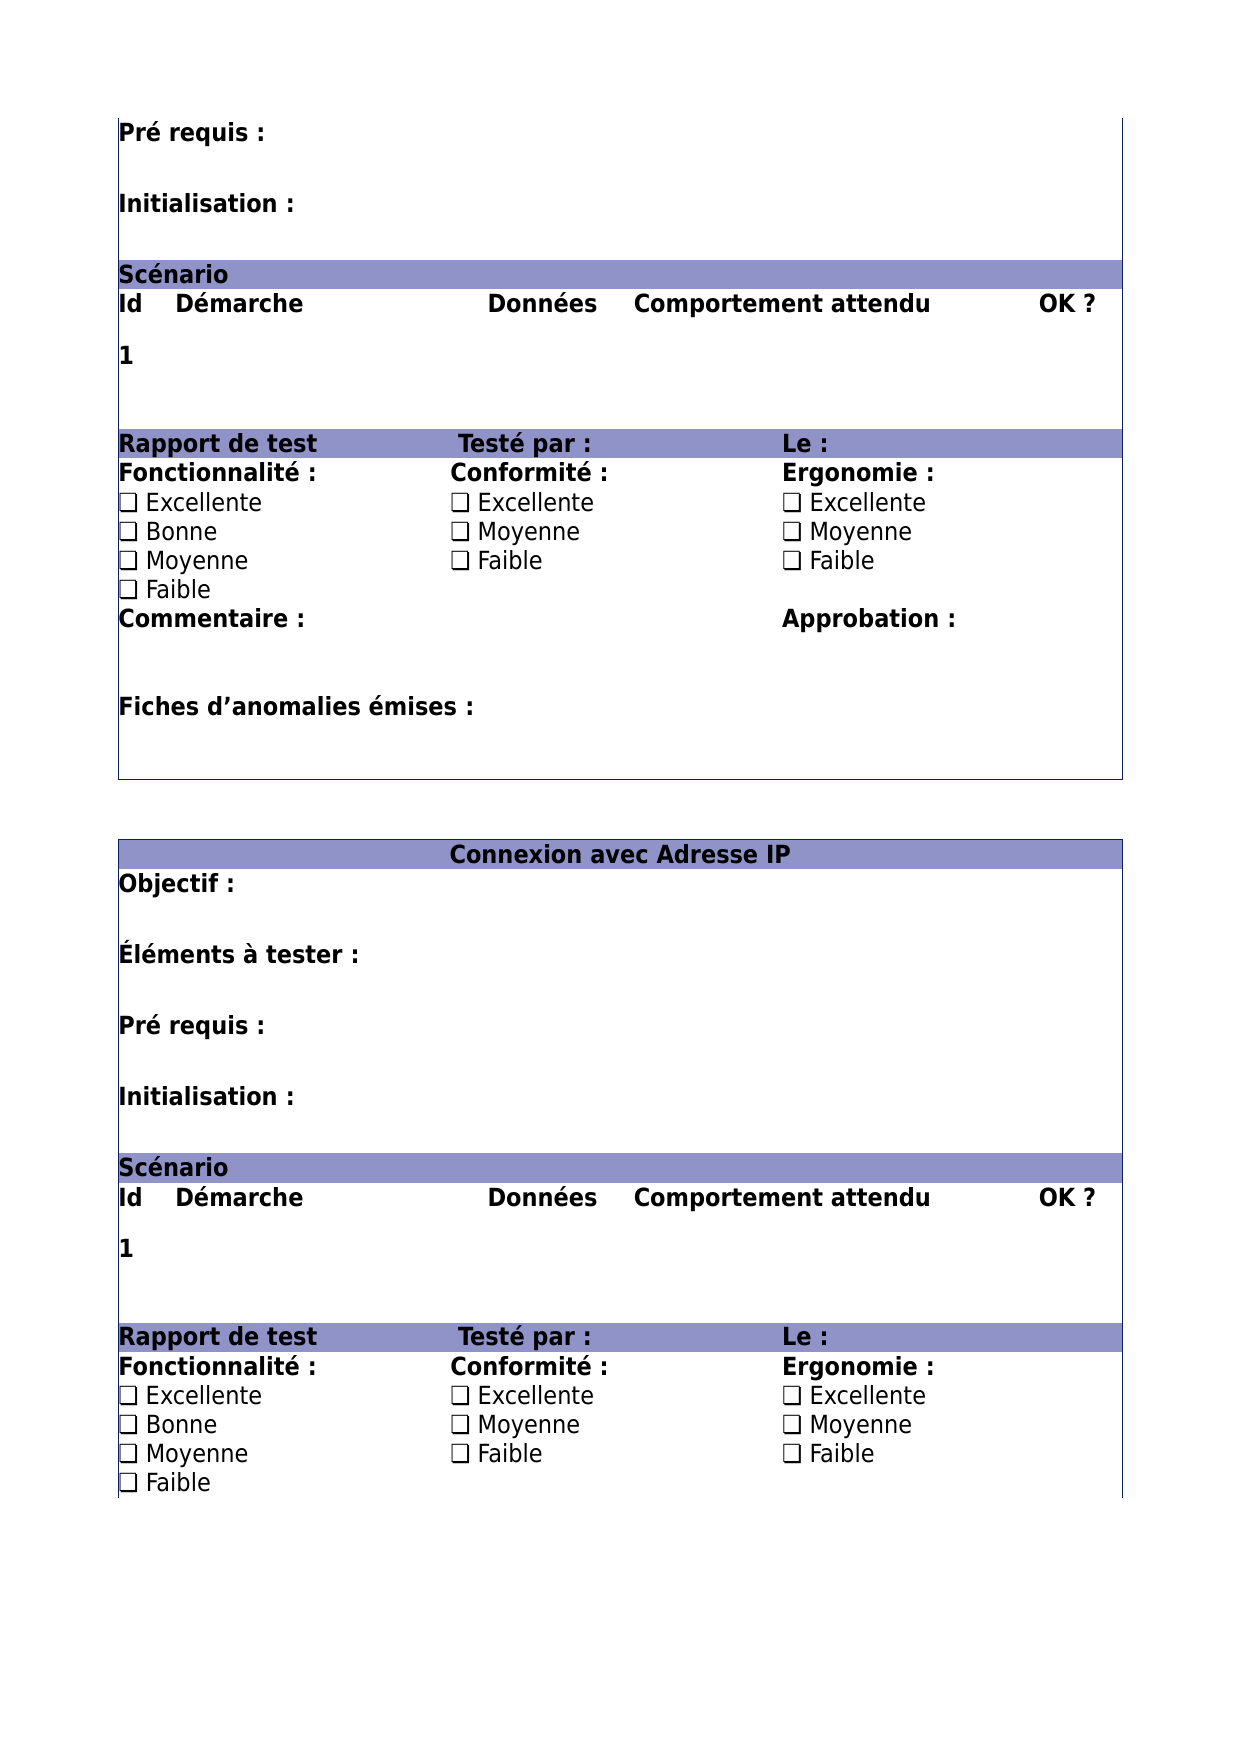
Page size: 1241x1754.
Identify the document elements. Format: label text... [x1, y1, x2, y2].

table_cell [487, 342, 633, 400]
table_cell Conformité : [450, 459, 782, 488]
table_cell Testé par : [450, 429, 782, 458]
table_cell Données [487, 290, 633, 342]
table_cell Rapport de test [119, 429, 450, 458]
table_cell [634, 1235, 1038, 1293]
table_cell [119, 400, 1122, 429]
table_cell Fonctionnalité : [119, 1352, 450, 1381]
table_cell Id [119, 290, 175, 342]
table_cell Démarche [175, 290, 487, 342]
table_cell [175, 1235, 487, 1293]
table_cell Comportement attendu [634, 290, 1038, 342]
table_cell Données [487, 1183, 633, 1235]
table_cell Le : [782, 1323, 1122, 1352]
table_cell [381, 118, 1122, 189]
table_cell [119, 1049, 381, 1082]
table_cell Conformité : [450, 1352, 782, 1381]
table_cell Testé par : [450, 1323, 782, 1352]
table_cell [119, 978, 381, 1011]
table_cell ❏ Excellente ❏ Bonne ❏ Moyenne ❏ Faible [119, 1381, 450, 1497]
table_cell Rapport de test [119, 1323, 450, 1352]
table_cell Ergonomie : [782, 1352, 1122, 1381]
table_cell [119, 907, 381, 940]
table_cell Objectif : [119, 869, 381, 907]
table_cell ❏ Excellente ❏ Moyenne ❏ Faible [450, 488, 782, 604]
table_cell [119, 156, 381, 189]
table_cell 1 [119, 342, 175, 400]
table_cell Pré requis : [119, 118, 381, 156]
table_cell Comportement attendu [634, 1183, 1038, 1235]
table_cell [119, 1293, 1122, 1322]
table_cell Éléments à tester : [119, 940, 381, 978]
table_cell ❏ Excellente ❏ Bonne ❏ Moyenne ❏ Faible [119, 488, 450, 604]
table_cell Approbation : [782, 604, 1122, 779]
table_cell Commentaire : Fiches d’anomalies émises : [119, 604, 782, 779]
table_cell Démarche [175, 1183, 487, 1235]
table_cell [381, 189, 1122, 260]
table_cell Le : [782, 429, 1122, 458]
table_cell Ergonomie : [782, 459, 1122, 488]
table_cell ❏ Excellente ❏ Moyenne ❏ Faible [450, 1381, 782, 1497]
table_cell [1039, 342, 1122, 400]
table_cell OK ? [1039, 1183, 1122, 1235]
table_cell [381, 869, 1122, 940]
table_cell [381, 940, 1122, 1011]
table_cell [1039, 1235, 1122, 1293]
table_cell Initialisation : [119, 189, 381, 227]
table_cell [175, 342, 487, 400]
table_cell [119, 1120, 381, 1153]
table_cell Pré requis : [119, 1011, 381, 1049]
table_cell Id [119, 1183, 175, 1235]
table_cell [634, 342, 1038, 400]
table_cell OK ? [1039, 290, 1122, 342]
table_cell ❏ Excellente ❏ Moyenne ❏ Faible [782, 1381, 1122, 1497]
table_cell Fonctionnalité : [119, 459, 450, 488]
table_cell [487, 1235, 633, 1293]
table_cell ❏ Excellente ❏ Moyenne ❏ Faible [782, 488, 1122, 604]
table_cell [119, 227, 381, 260]
table_cell Initialisation : [119, 1083, 381, 1120]
table_cell 1 [119, 1235, 175, 1293]
table_cell [381, 1011, 1122, 1082]
table_cell [381, 1083, 1122, 1153]
